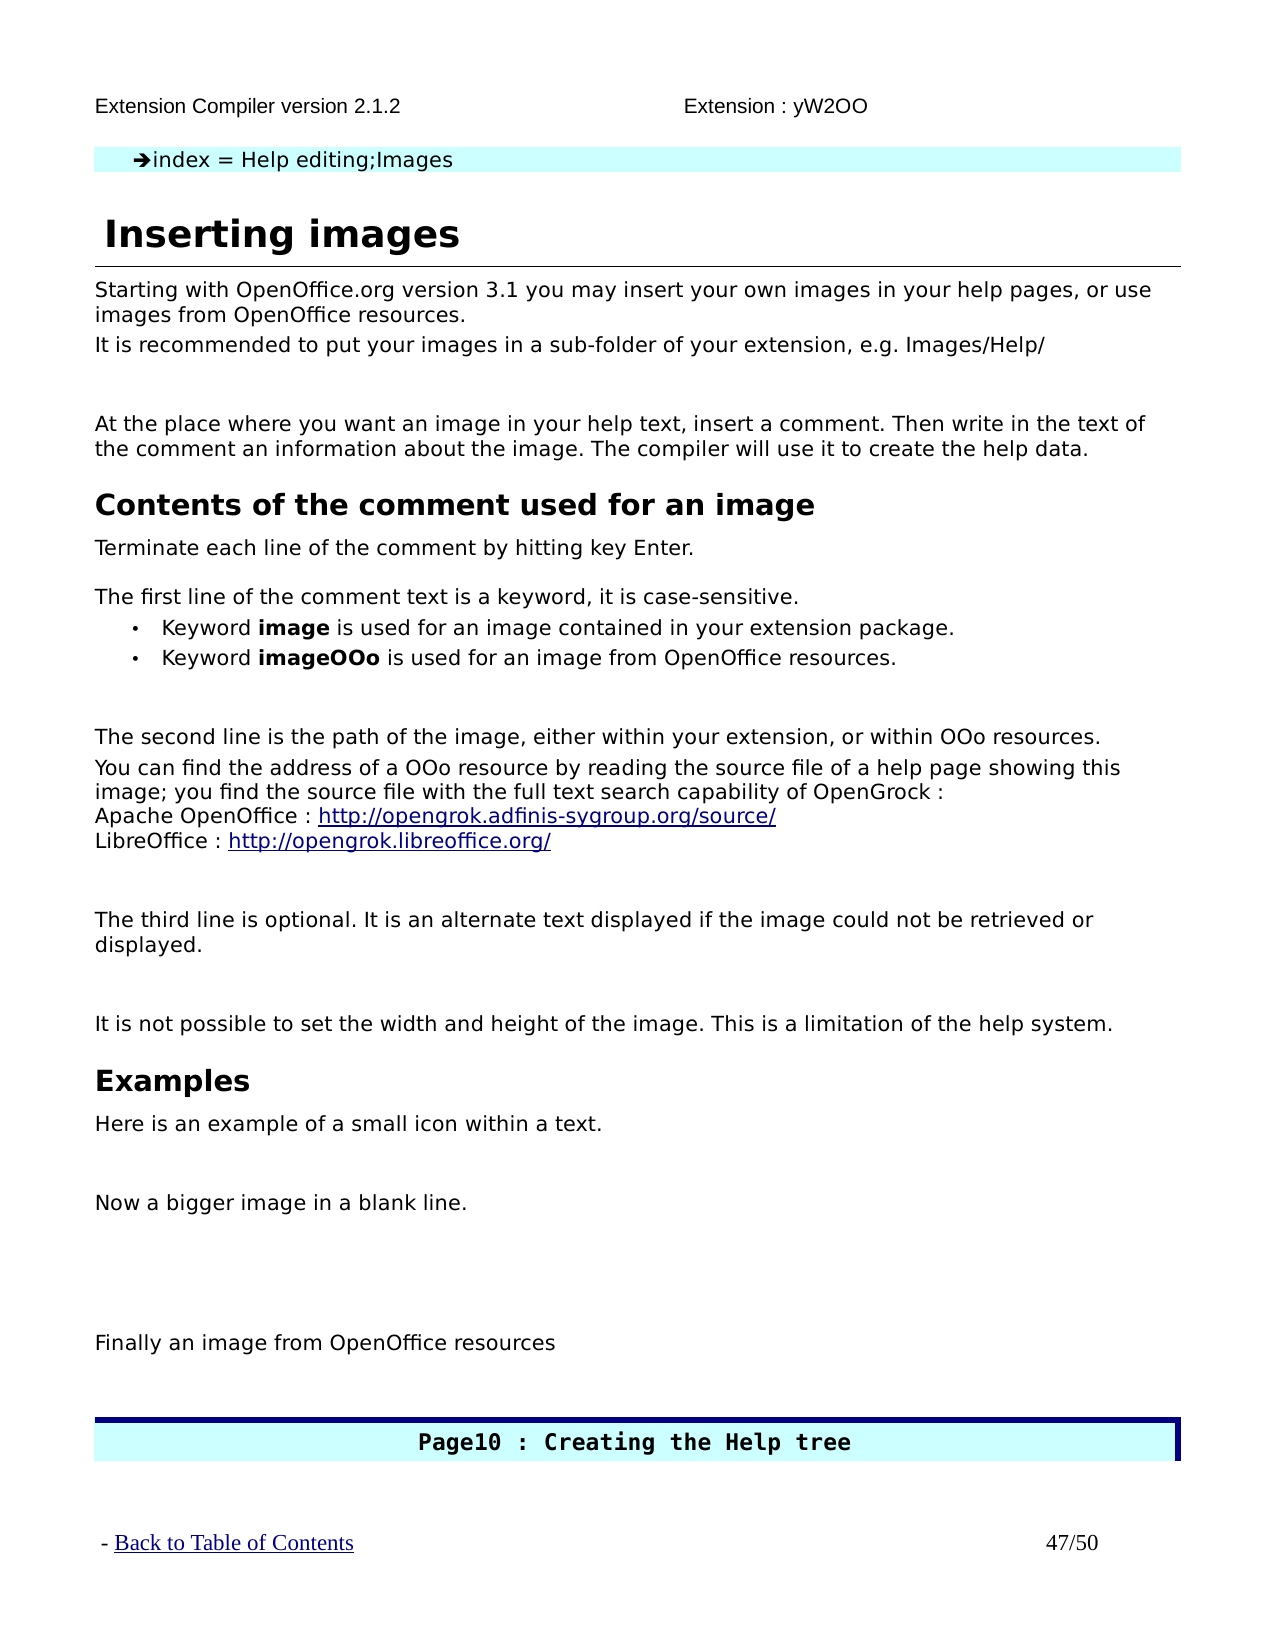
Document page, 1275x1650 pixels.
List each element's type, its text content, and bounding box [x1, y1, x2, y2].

list Keyword imageOOo is used for an image from OpenOffice resources. [132, 646, 1181, 670]
text It is not possible to set the width and height of the image. This is a limitation of the help system. [94, 963, 1181, 1036]
text Inserting images [94, 203, 1181, 266]
text Finally an image from OpenOffice resources [94, 1282, 1181, 1355]
text Contents of the comment used for an image [94, 489, 1181, 523]
text Page10 : Creating the Help tree [94, 1418, 1175, 1461]
text At the place where you want an image in your help text, insert a comment. Then write in the text of the comment an information about the image. The compiler will use it to create the help data. [94, 363, 1181, 461]
text It is recommended to put your images in a sub-folder of your extension, e.g. Images/Help/ [94, 333, 1181, 357]
text Here is an example of a small icon within a text. [94, 1112, 1181, 1136]
text Terminate each line of the comment by hitting key Enter. The first line of the comment text is a keyword, it is case-sensitive. [94, 536, 1181, 610]
text The second line is the path of the image, either within your extension, or within OOo resources. [94, 676, 1181, 750]
list index = Help editing;Images [94, 147, 1181, 172]
text Starting with OpenOffice.org version 3.1 you may insert your own images in your help pages, or use images from OpenOffice resources. [94, 278, 1181, 327]
text You can find the address of a OOo resource by reading the source file of a help page showing this image; you find the source file with the full text search capability of OpenGrock : Apache OpenOffice : http://opengrok.adfinis-sygroup.org/source/ LibreOffice : http://opengrok.libreoffice.org/ [94, 756, 1181, 853]
text The third line is optional. It is an alternate text displayed if the image could not be retrieved or displayed. [94, 859, 1181, 957]
text Now a bigger image in a blank line. [94, 1142, 1181, 1215]
list Keyword image is used for an image contained in your extension package. [132, 616, 1181, 640]
text Examples [94, 1064, 1181, 1098]
